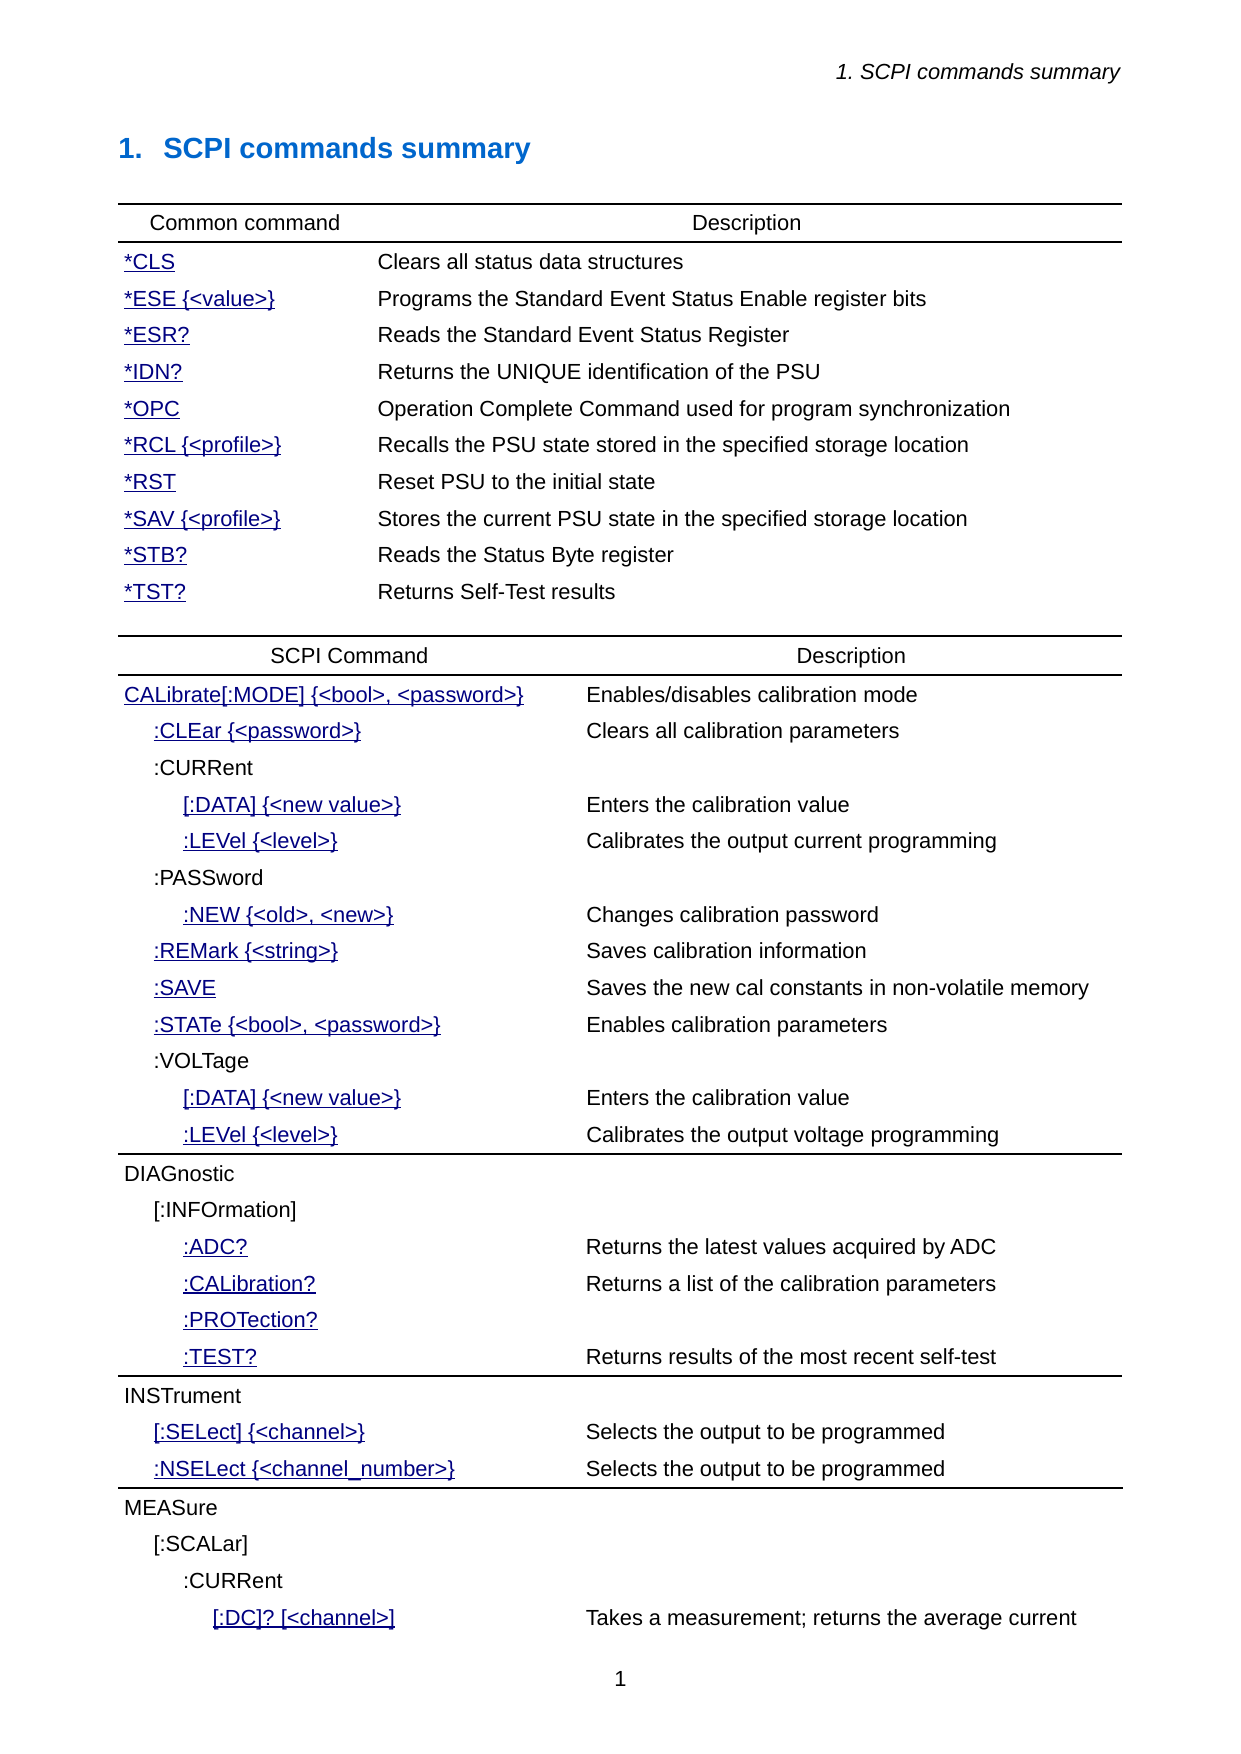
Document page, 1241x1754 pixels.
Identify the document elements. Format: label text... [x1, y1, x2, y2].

table_cell :SAVE [118, 969, 580, 1006]
table_cell *CLS [118, 243, 371, 280]
table_cell :NEW {<old>, <new>} [118, 896, 580, 933]
table_cell :LEVel {<level>} [118, 823, 580, 859]
table_cell Saves calibration information [580, 933, 1122, 969]
table_cell *STB? [118, 537, 371, 573]
table_cell Enables/disables calibration mode [580, 676, 1122, 713]
table_cell Takes a measurement; returns the average current [580, 1599, 1122, 1636]
table_cell Stores the current PSU state in the specified storage location [371, 500, 1122, 537]
table_header Description [580, 637, 1122, 674]
table_cell :PROTection? [118, 1301, 580, 1338]
table_cell :STATe {<bool>, <password>} [118, 1006, 580, 1043]
table_cell [580, 1301, 1122, 1338]
table_cell [580, 859, 1122, 896]
table_header Description [371, 205, 1122, 241]
table_cell :VOLTage [118, 1043, 580, 1079]
table_cell [:SCALar] [118, 1526, 580, 1562]
table_cell [:SELect] {<channel>} [118, 1414, 580, 1450]
table_cell *SAV {<profile>} [118, 500, 371, 537]
table_cell Reset PSU to the initial state [371, 463, 1122, 500]
table_cell [580, 1562, 1122, 1599]
table_cell [580, 1191, 1122, 1228]
table_cell [:DATA] {<new value>} [118, 1079, 580, 1116]
table_cell Changes calibration password [580, 896, 1122, 933]
table_cell Enables calibration parameters [580, 1006, 1122, 1043]
table_header [580, 1489, 1122, 1526]
table_cell Programs the Standard Event Status Enable register bits [371, 280, 1122, 317]
table_cell Returns Self-Test results [371, 573, 1122, 610]
table_cell Returns the latest values acquired by ADC [580, 1228, 1122, 1265]
table_cell :ADC? [118, 1228, 580, 1265]
table_cell Selects the output to be programmed [580, 1450, 1122, 1487]
table_cell *RST [118, 463, 371, 500]
table_cell :NSELect {<channel_number>} [118, 1450, 580, 1487]
table_cell [:DATA] {<new value>} [118, 786, 580, 823]
table_cell Reads the Status Byte register [371, 537, 1122, 573]
table_cell *RCL {<profile>} [118, 427, 371, 463]
table_header MEASure [118, 1489, 580, 1526]
table_cell Returns a list of the calibration parameters [580, 1265, 1122, 1301]
table_cell Returns results of the most recent self-test [580, 1338, 1122, 1375]
table_cell Recalls the PSU state stored in the specified storage location [371, 427, 1122, 463]
table_cell *TST? [118, 573, 371, 610]
table_cell Enters the calibration value [580, 786, 1122, 823]
table_cell Calibrates the output voltage programming [580, 1116, 1122, 1153]
table_header [580, 1155, 1122, 1191]
table_cell CALibrate[:MODE] {<bool>, <password>} [118, 676, 580, 713]
table_cell [:DC]? [<channel>] [118, 1599, 580, 1636]
subtitle SCPI commands summary [118, 131, 1122, 165]
table_header SCPI Command [118, 637, 580, 674]
table_cell [580, 1526, 1122, 1562]
table_cell Saves the new cal constants in non-volatile memory [580, 969, 1122, 1006]
table_cell :CLEar {<password>} [118, 713, 580, 749]
table_cell [:INFOrmation] [118, 1191, 580, 1228]
table_header [580, 1377, 1122, 1413]
table_header INSTrument [118, 1377, 580, 1413]
table_cell Selects the output to be programmed [580, 1414, 1122, 1450]
table_cell Operation Complete Command used for program synchronization [371, 390, 1122, 427]
table_cell :PASSword [118, 859, 580, 896]
table_cell :TEST? [118, 1338, 580, 1375]
table_header DIAGnostic [118, 1155, 580, 1191]
table_cell [580, 749, 1122, 786]
table_cell :REMark {<string>} [118, 933, 580, 969]
table_cell Clears all status data structures [371, 243, 1122, 280]
table_cell *OPC [118, 390, 371, 427]
table_cell :CALibration? [118, 1265, 580, 1301]
table_cell [580, 1043, 1122, 1079]
table_cell *IDN? [118, 353, 371, 390]
table_cell Clears all calibration parameters [580, 713, 1122, 749]
table_cell *ESE {<value>} [118, 280, 371, 317]
table_cell :CURRent [118, 1562, 580, 1599]
table_cell :CURRent [118, 749, 580, 786]
table_cell :LEVel {<level>} [118, 1116, 580, 1153]
table_cell *ESR? [118, 317, 371, 353]
table_cell Reads the Standard Event Status Register [371, 317, 1122, 353]
table_cell Returns the UNIQUE identification of the PSU [371, 353, 1122, 390]
table_cell Calibrates the output current programming [580, 823, 1122, 859]
table_cell Enters the calibration value [580, 1079, 1122, 1116]
table_header Common command [118, 205, 371, 241]
